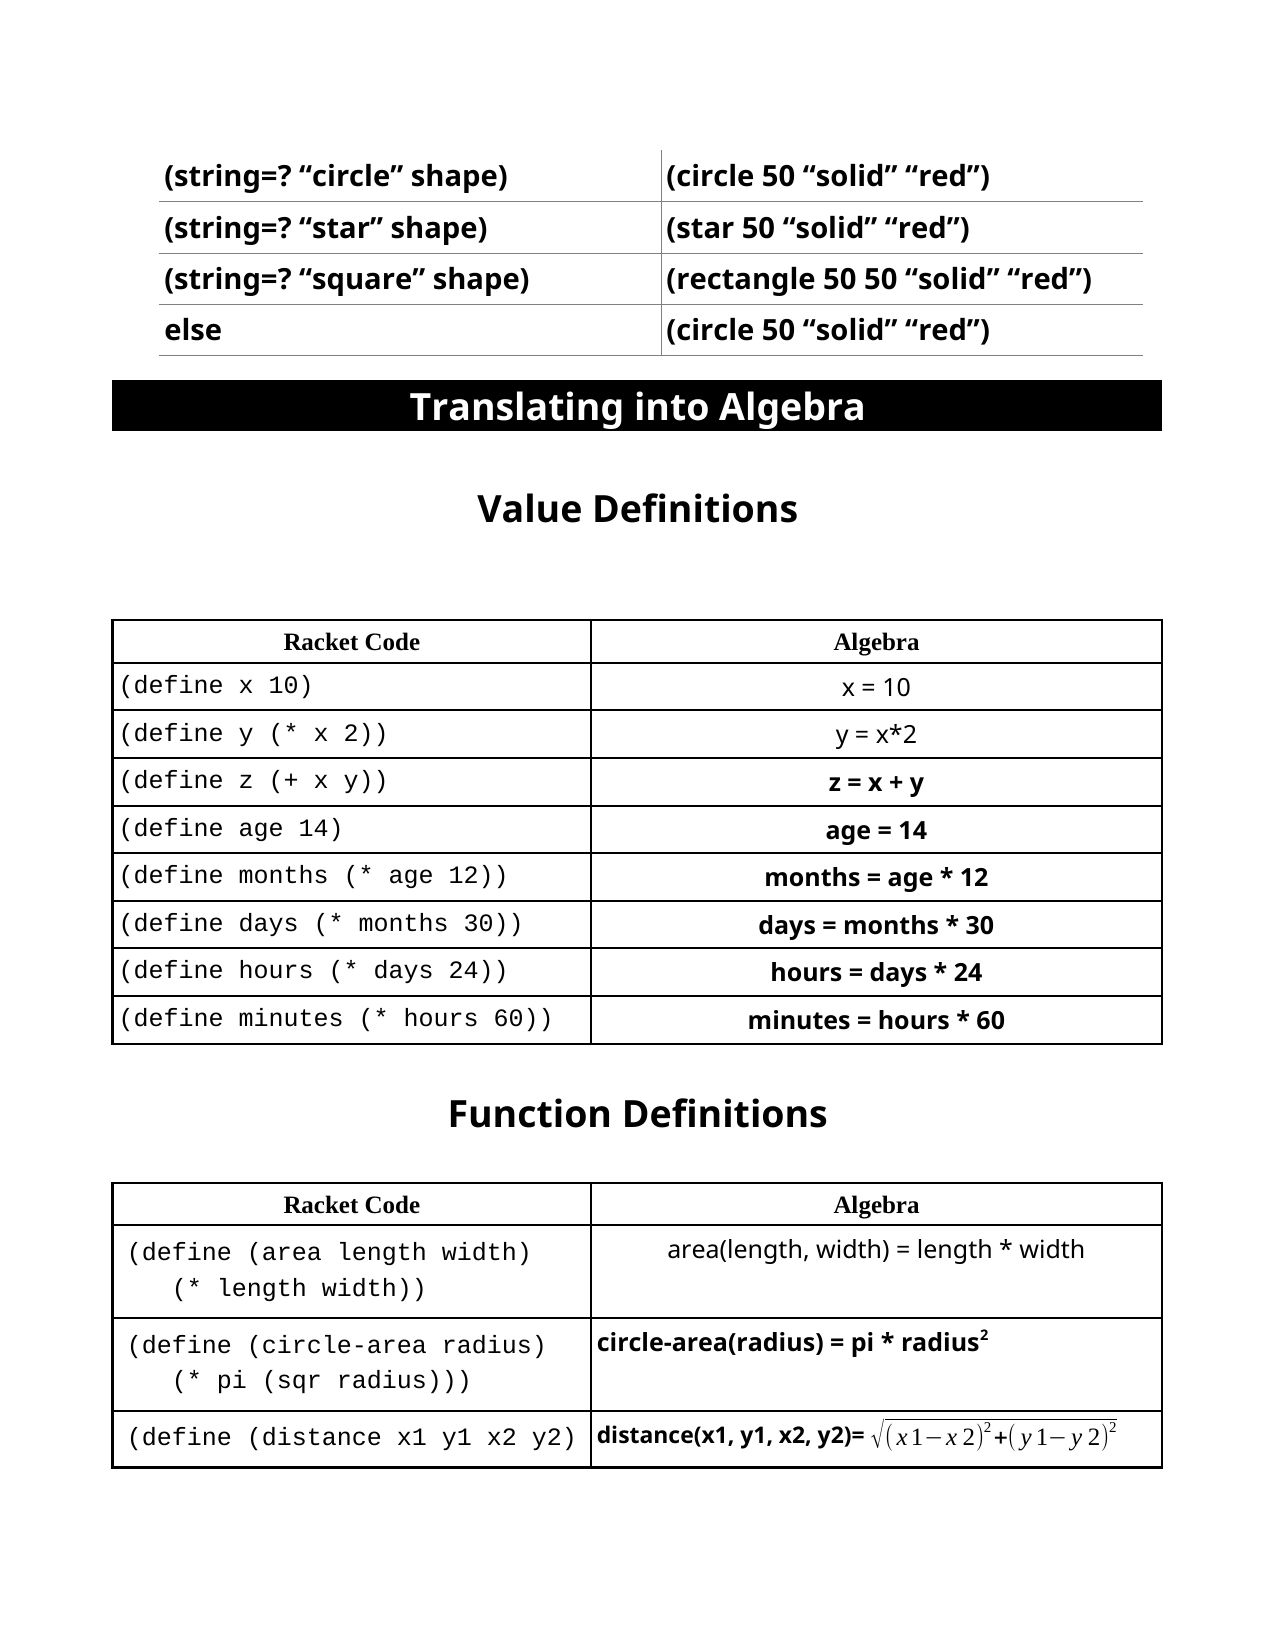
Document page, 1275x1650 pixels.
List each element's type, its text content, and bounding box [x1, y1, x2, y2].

table_cell (circle 50 “solid” “red”) [662, 305, 1143, 355]
table_cell (define y (* x 2)) [114, 711, 590, 757]
table_cell distance(x1, y1, x2, y2)= [592, 1412, 1161, 1466]
text Function Definitions [112, 1088, 1162, 1139]
table_cell x = 10 [592, 664, 1161, 709]
subtitle Translating into Algebra [112, 380, 1162, 431]
table_cell (define age 14) [114, 807, 590, 852]
table_header Racket Code [114, 621, 590, 662]
text Value Definitions [112, 482, 1162, 533]
table_cell minutes = hours * 60 [592, 997, 1161, 1042]
table_cell (star 50 “solid” “red”) [662, 202, 1143, 252]
table_cell age = 14 [592, 807, 1161, 852]
table_cell (string=? “star” shape) [159, 202, 661, 252]
table_cell days = months * 30 [592, 902, 1161, 947]
table_header (circle 50 “solid” “red”) [662, 150, 1143, 201]
table_cell (define (area length width) (* length width)) [114, 1226, 590, 1317]
table_cell (define minutes (* hours 60)) [114, 997, 590, 1042]
table_cell z = x + y [592, 759, 1161, 804]
table_cell (rectangle 50 50 “solid” “red”) [662, 254, 1143, 304]
table_cell (define z (+ x y)) [114, 759, 590, 804]
table_cell circle-area(radius) = pi * radius2 [592, 1319, 1161, 1409]
table_cell (define hours (* days 24)) [114, 949, 590, 995]
table_cell else [159, 305, 661, 355]
table_cell (define (distance x1 y1 x2 y2) [114, 1412, 590, 1466]
table_cell hours = days * 24 [592, 949, 1161, 995]
table_cell (define days (* months 30)) [114, 902, 590, 947]
table_header (string=? “circle” shape) [159, 150, 661, 201]
table_cell (define months (* age 12)) [114, 854, 590, 900]
table_cell (define x 10) [114, 664, 590, 709]
table_header Algebra [592, 1184, 1161, 1224]
table_header Racket Code [114, 1184, 590, 1224]
table_cell area(length, width) = length * width [592, 1226, 1161, 1317]
table_cell (define (circle-area radius) (* pi (sqr radius))) [114, 1319, 590, 1409]
table_cell months = age * 12 [592, 854, 1161, 900]
table_header Algebra [592, 621, 1161, 662]
table_cell (string=? “square” shape) [159, 254, 661, 304]
table_cell y = x*2 [592, 711, 1161, 757]
